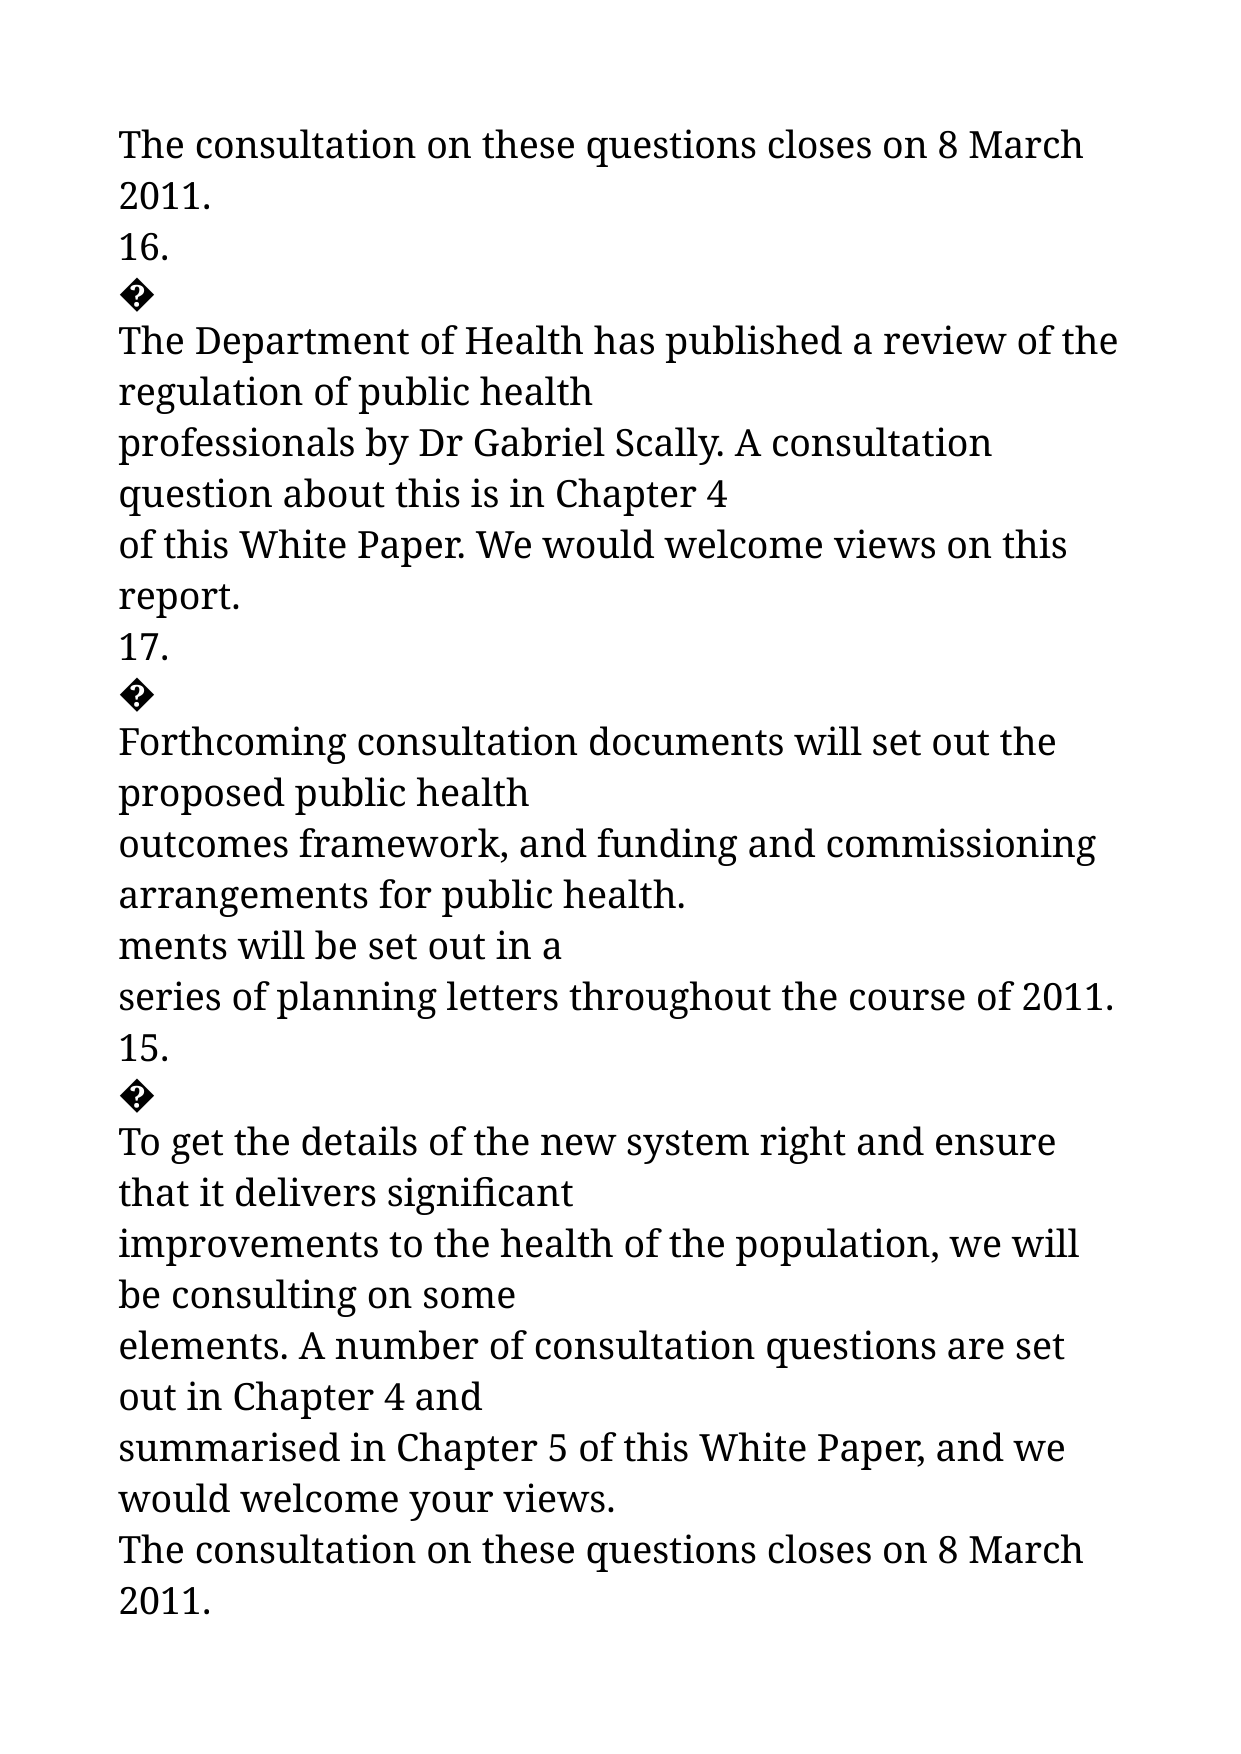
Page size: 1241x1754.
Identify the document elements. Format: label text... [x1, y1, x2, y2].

text The consultation on these questions closes on 8 March 2011. [118, 1523, 1122, 1626]
text 15. [118, 1021, 1122, 1072]
text series of planning letters throughout the course of 2011. [118, 970, 1122, 1021]
text 16. [118, 220, 1122, 271]
text outcomes framework, and funding and commissioning arrangements for public health. [118, 817, 1122, 919]
text improvements to the health of the population, we will be consulting on some [118, 1217, 1122, 1319]
text of this White Paper. We would welcome views on this report. [118, 518, 1122, 621]
text � [118, 1072, 1122, 1115]
text 17. [118, 621, 1122, 672]
text Forthcoming consultation documents will set out the proposed public health [118, 715, 1122, 817]
text ments will be set out in a [118, 919, 1122, 970]
text � [118, 672, 1122, 715]
text The consultation on these questions closes on 8 March 2011. [118, 118, 1122, 220]
text The Department of Health has published a review of the regulation of public health [118, 314, 1122, 416]
text summarised in Chapter 5 of this White Paper, and we would welcome your views. [118, 1421, 1122, 1523]
text To get the details of the new system right and ensure that it delivers significant [118, 1115, 1122, 1217]
text � [118, 271, 1122, 314]
text elements. A number of consultation questions are set out in Chapter 4 and [118, 1319, 1122, 1421]
text professionals by Dr Gabriel Scally. A consultation question about this is in Chapter 4 [118, 416, 1122, 518]
